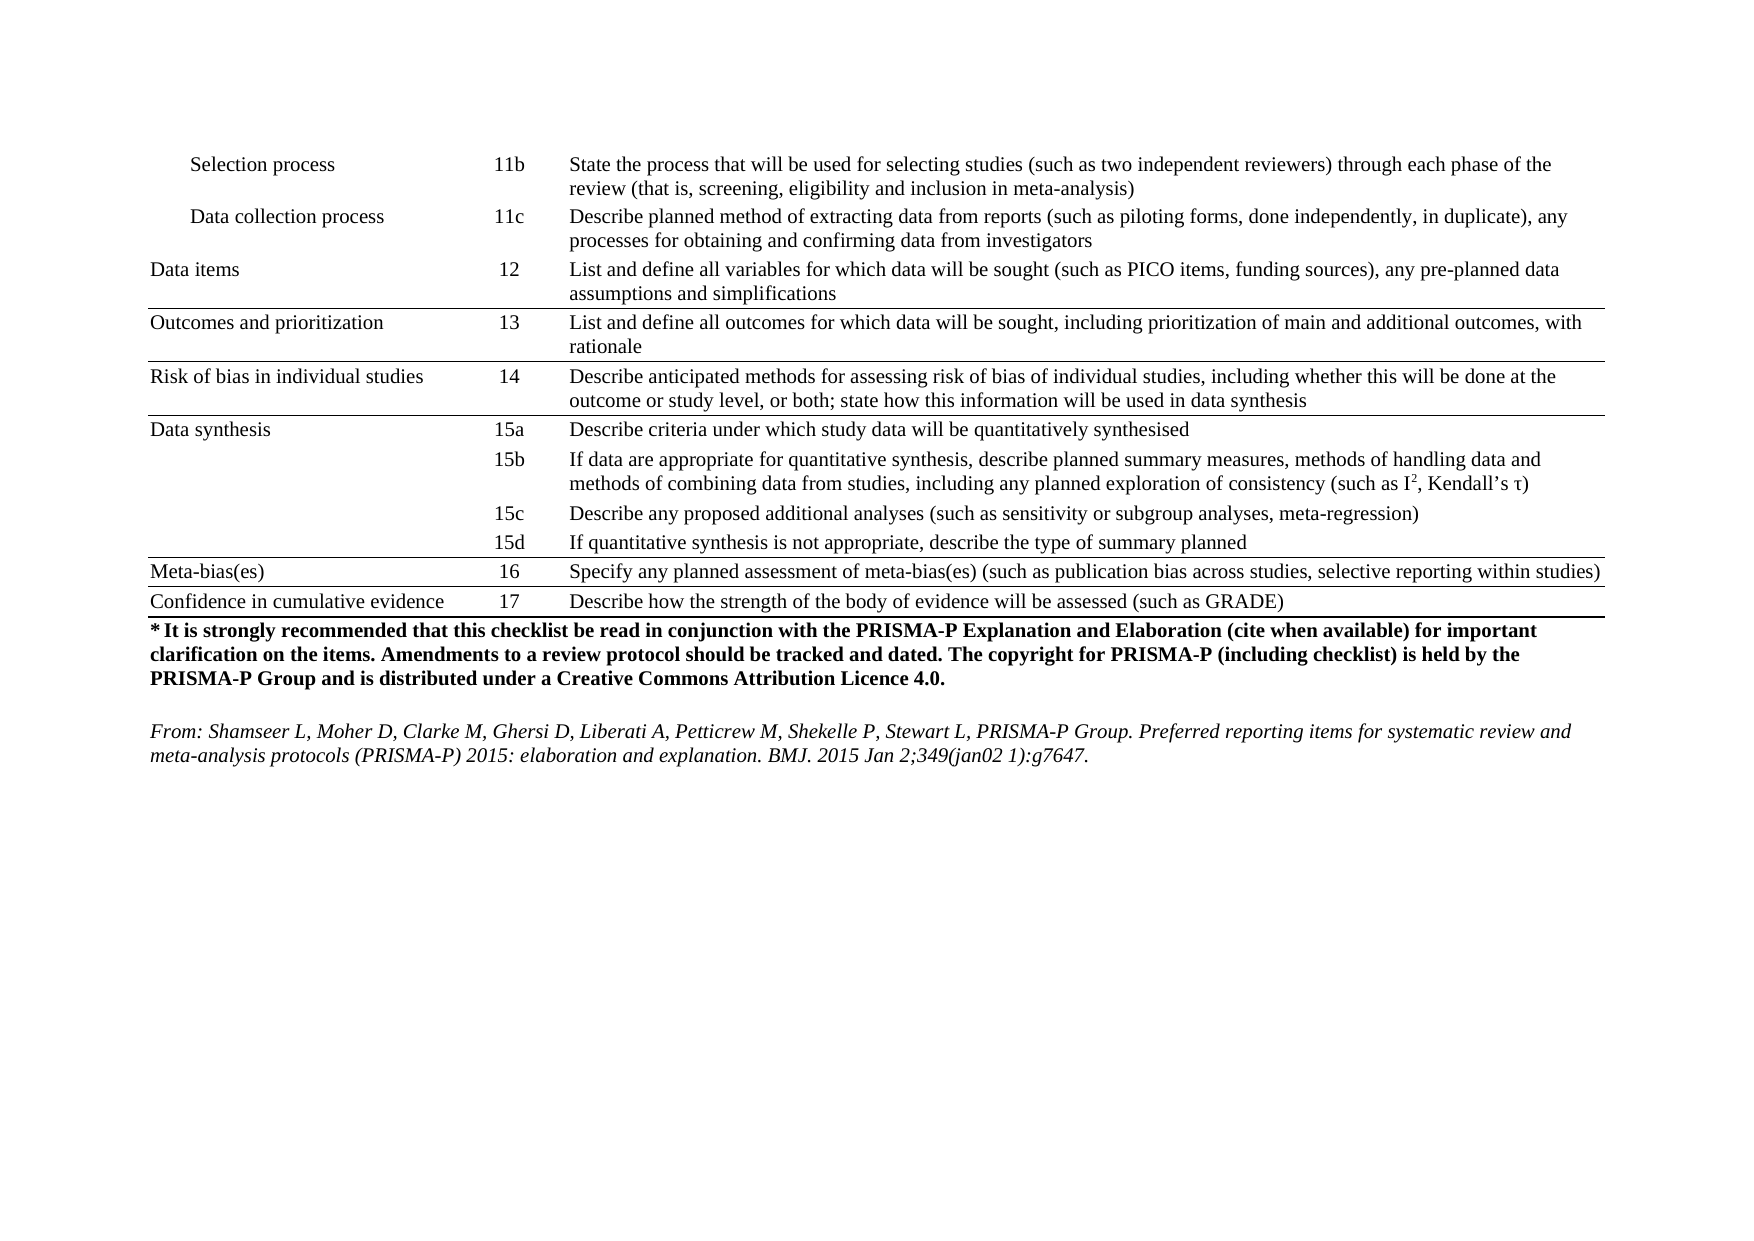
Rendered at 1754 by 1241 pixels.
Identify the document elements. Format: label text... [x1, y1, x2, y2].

table_cell State the process that will be used for selecting studies (such as two independent reviewers) through each phase of the review (that is, screening, eligibility and inclusion in meta-analysis) [567, 150, 1605, 202]
table_cell List and define all outcomes for which data will be sought, including prioritization of main and additional outcomes, with rationale [567, 309, 1605, 361]
table_cell 17 [451, 587, 567, 616]
table_cell Describe how the strength of the body of evidence will be assessed (such as GRADE) [567, 587, 1605, 616]
table_cell 15c [451, 498, 567, 527]
table_cell 16 [451, 558, 567, 586]
table_cell Describe planned method of extracting data from reports (such as piloting forms, done independently, in duplicate), any processes for obtaining and confirming data from investigators [567, 203, 1605, 255]
text From: Shamseer L, Moher D, Clarke M, Ghersi D, Liberati A, Petticrew M, Shekelle P, Stewart L, PRISMA-P Group. Preferred reporting items for systematic review and meta-analysis protocols (PRISMA-P) 2015: elaboration and explanation. BMJ. 2015 Jan 2;349(jan02 1):g7647. [150, 718, 1604, 767]
table_cell Describe criteria under which study data will be quantitatively synthesised [567, 416, 1605, 444]
table_cell Data synthesis [148, 416, 451, 557]
table_cell 15a [451, 416, 567, 444]
table_cell Risk of bias in individual studies [148, 362, 451, 414]
table_cell 11b [451, 150, 567, 202]
table_cell Meta-bias(es) [148, 558, 451, 586]
table_cell If data are appropriate for quantitative synthesis, describe planned summary measures, methods of handling data and methods of combining data from studies, including any planned exploration of consistency (such as I2, Kendall’s τ) [567, 444, 1605, 498]
table_cell Data items [148, 255, 451, 307]
table_cell 12 [451, 255, 567, 307]
table_cell Confidence in cumulative evidence [148, 587, 451, 616]
table_cell If quantitative synthesis is not appropriate, describe the type of summary planned [567, 527, 1605, 557]
table_cell Data collection process [148, 203, 451, 255]
text * It is strongly recommended that this checklist be read in conjunction with the PRISMA-P Explanation and Elaboration (cite when available) for important clarification on the items. Amendments to a review protocol should be tracked and dated. The copyright for PRISMA-P (including checklist) is held by the PRISMA-P Group and is distributed under a Creative Commons Attribution Licence 4.0. [150, 618, 1604, 690]
table_cell 15d [451, 527, 567, 557]
table_cell Describe any proposed additional analyses (such as sensitivity or subgroup analyses, meta-regression) [567, 498, 1605, 527]
table_cell Outcomes and prioritization [148, 309, 451, 361]
table_cell 13 [451, 309, 567, 361]
table_cell Describe anticipated methods for assessing risk of bias of individual studies, including whether this will be done at the outcome or study level, or both; state how this information will be used in data synthesis [567, 362, 1605, 414]
table_cell 11c [451, 203, 567, 255]
table_cell 15b [451, 444, 567, 498]
table_cell 14 [451, 362, 567, 414]
table_cell Selection process [148, 150, 451, 202]
table_cell Specify any planned assessment of meta-bias(es) (such as publication bias across studies, selective reporting within studies) [567, 558, 1605, 586]
table_cell List and define all variables for which data will be sought (such as PICO items, funding sources), any pre-planned data assumptions and simplifications [567, 255, 1605, 307]
